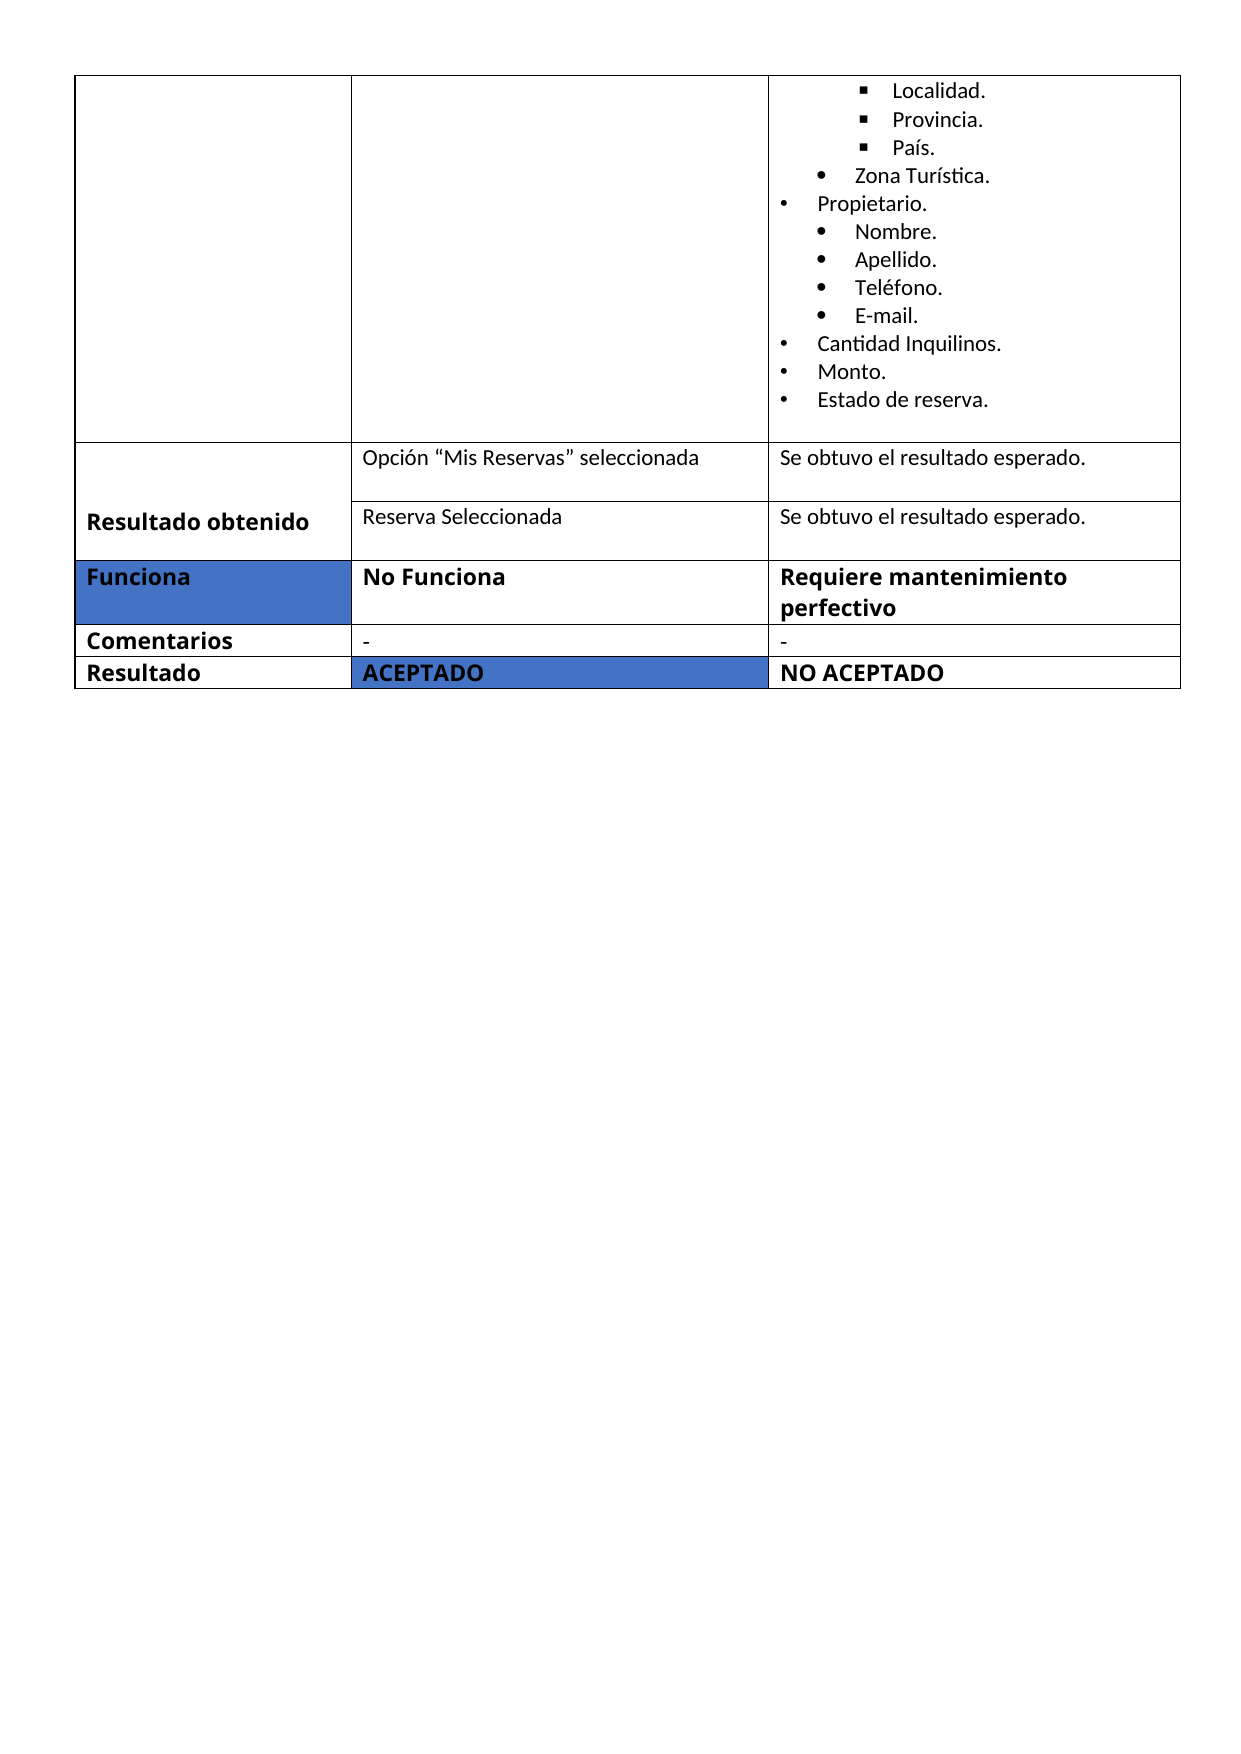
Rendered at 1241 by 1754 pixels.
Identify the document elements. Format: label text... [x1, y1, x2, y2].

table_cell Requiere mantenimiento perfectivo [769, 561, 1180, 624]
table_cell - [352, 625, 768, 656]
table_cell Se obtuvo el resultado esperado. [769, 443, 1180, 501]
table_cell - [769, 625, 1180, 656]
table_cell No Funciona [352, 561, 768, 624]
table_cell [352, 76, 768, 442]
table_cell Opción “Mis Reservas” seleccionada [352, 443, 768, 501]
table_cell Resultado [76, 657, 351, 688]
table_cell Reserva Seleccionada [352, 502, 768, 560]
table_cell Se obtuvo el resultado esperado. [769, 502, 1180, 560]
table_cell Resultado obtenido [76, 443, 351, 560]
table_cell [76, 76, 351, 442]
table_cell Funciona [76, 561, 351, 624]
table_cell ACEPTADO [352, 657, 768, 688]
table_cell NO ACEPTADO [769, 657, 1180, 688]
table_cell Comentarios [76, 625, 351, 656]
table_cell Se muestran los siguientes datos de la reserva seleccionada: Código de reserva. Fecha check-in. Fecha check-out. Inquilino: Nombre. Apellido. DNI. Email. Alojamiento: Nro de dormitorios. Nro de baños. Comodidades: Wifi. Televisión. Netflix. Aire acondicionado. Calefacción. Admite mascota. Pileta. Jacuzzi. Cochera. Servicio de limpieza. Comida a la habitación. Sábanas y toallas. Dirección: Calle y número. Piso y número depto. Localidad. Provincia. País. Zona Turística. Propietario. Nombre. Apellido. Teléfono. E-mail. Cantidad Inquilinos. Monto. Estado de reserva. [769, 76, 1180, 442]
